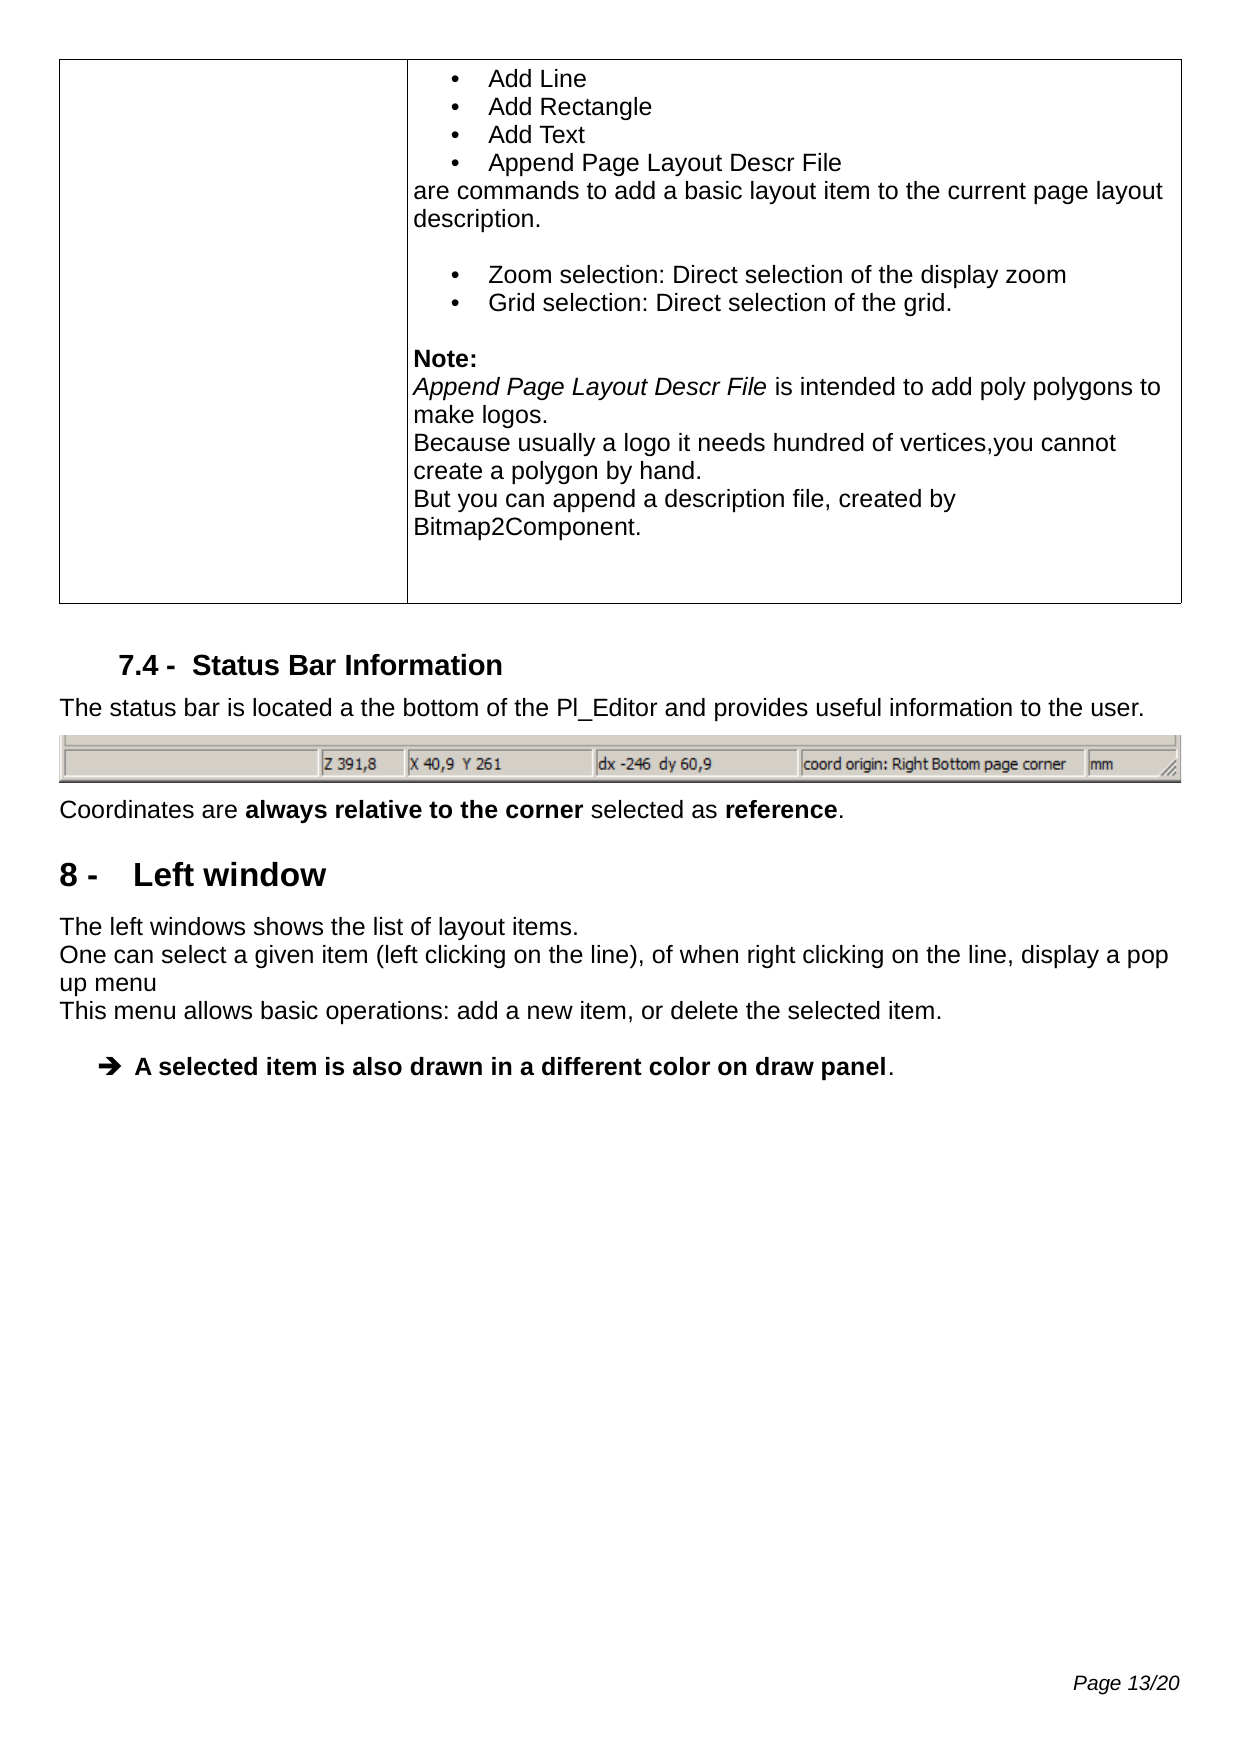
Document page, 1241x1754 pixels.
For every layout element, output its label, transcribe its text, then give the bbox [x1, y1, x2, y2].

picture [59, 735, 1182, 783]
text One can select a given item (left clicking on the line), of when right clicking on the line, display a pop up menu [59, 941, 1181, 997]
table_header Add Line Add Rectangle Add Text Append Page Layout Descr File are commands to add a basic layout item to the current page layout description. Zoom selection: Direct selection of the display zoom Grid selection: Direct selection of the grid. Note: Append Page Layout Descr File is intended to add poly polygons to make logos. Because usually a logo it needs hundred of vertices,you cannot create a polygon by hand. But you can append a description file, created by Bitmap2Component. [408, 60, 1181, 603]
subtitle Status Bar Information [118, 649, 1181, 681]
text The status bar is located a the bottom of the Pl_Editor and provides useful information to the user. [59, 694, 1181, 722]
text The left windows shows the list of layout items. [59, 912, 1181, 941]
subtitle Left window [59, 856, 1181, 894]
list A selected item is also drawn in a different color on draw panel. [97, 1053, 1181, 1081]
text This menu allows basic operations: add a new item, or delete the selected item. [59, 997, 1181, 1024]
text Coordinates are always relative to the corner selected as reference. [59, 796, 1181, 824]
table_header [60, 60, 407, 603]
